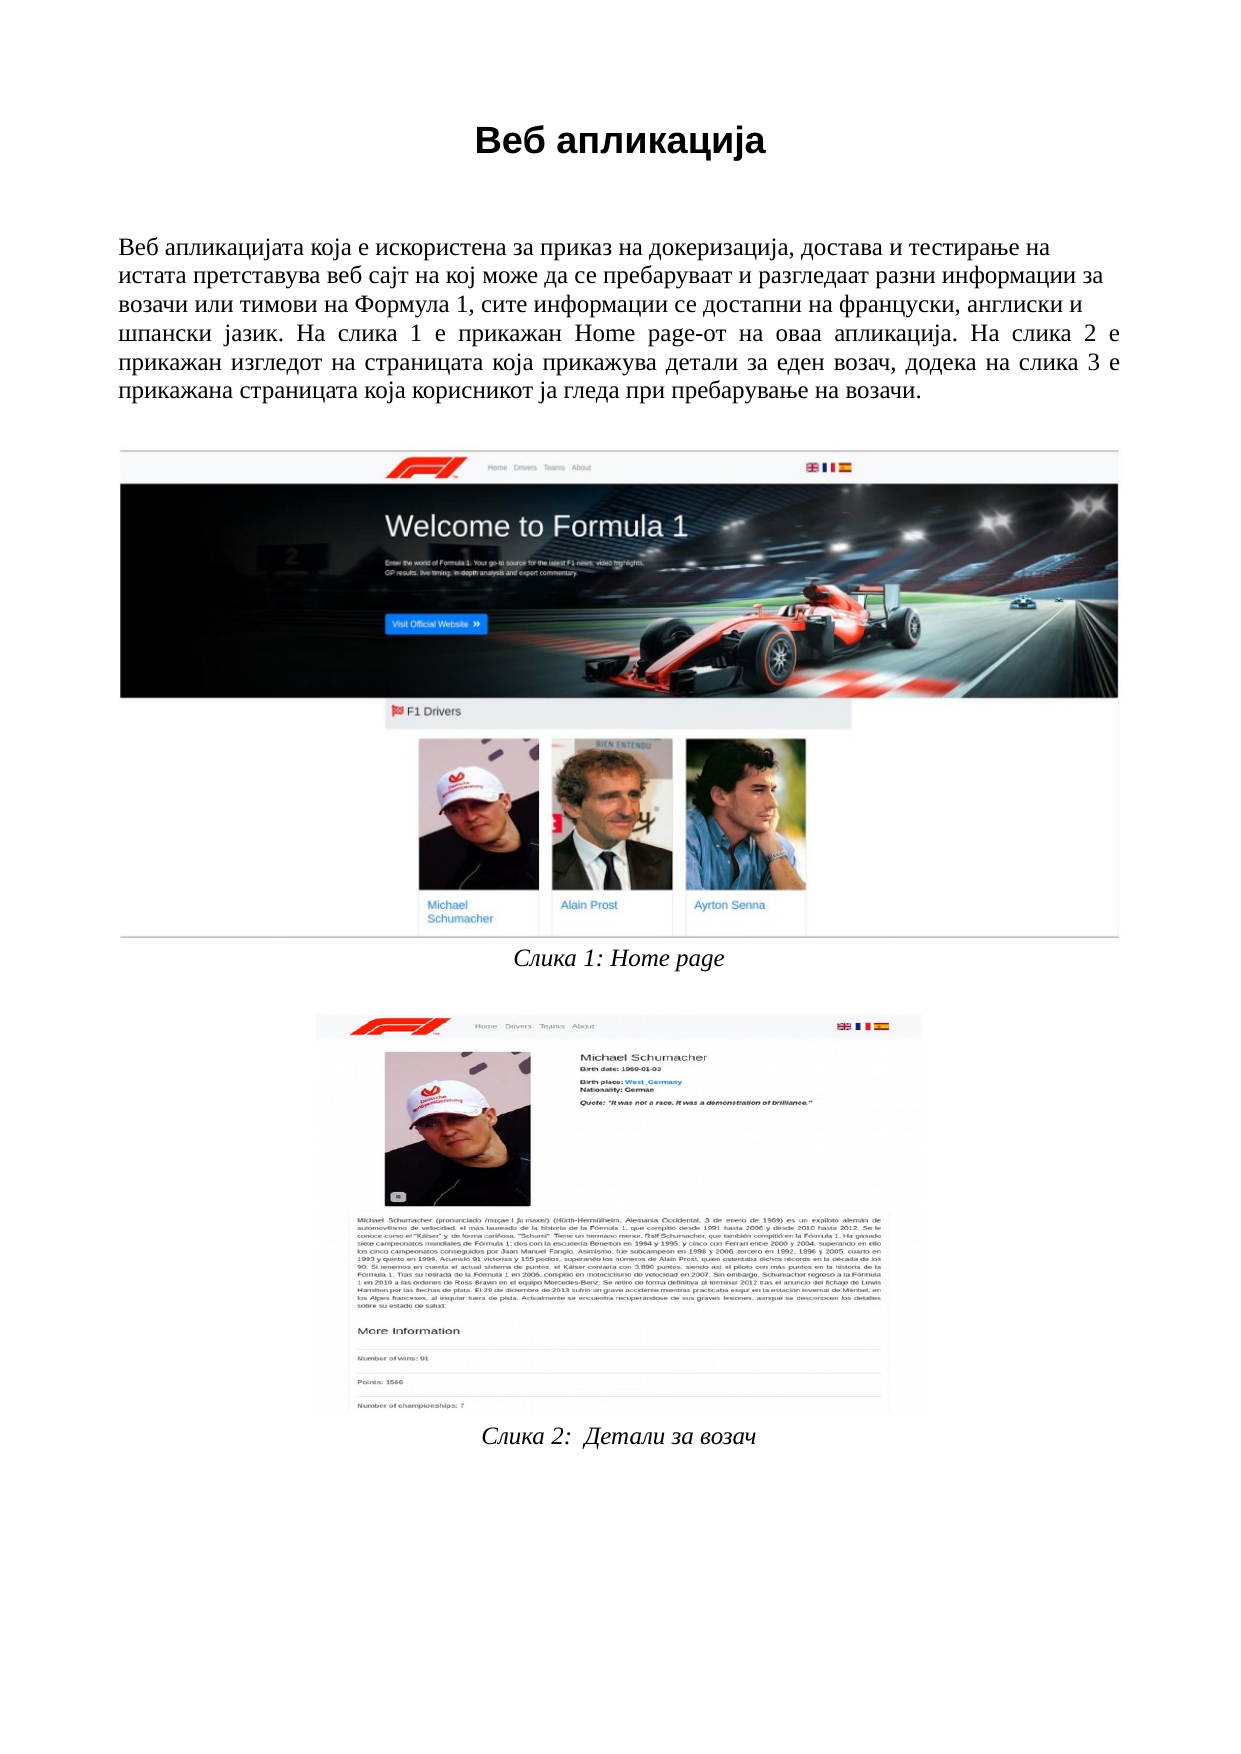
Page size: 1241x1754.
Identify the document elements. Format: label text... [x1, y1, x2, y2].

text Веб апликацијата која е искористена за приказ на докеризација, достава и тестирање на [118, 232, 1122, 261]
text Слика 2: Детали за возач [316, 1416, 924, 1450]
text Слика 1: Home page [118, 939, 1122, 972]
text возачи или тимови на Формула 1, сите информации се достапни на француски, англиски и [118, 289, 1122, 318]
picture [316, 1013, 924, 1416]
text истата претставува веб сајт на кој може да се пребаруваат и разгледаат разни информации за [118, 261, 1122, 289]
text шпански јазик. На слика 1 е прикажан Home page-от на оваа апликација. На слика 2 е прикажан изгледот на страницата која прикажува детали за еден возач, додека на слика 3 е прикажана страницата која корисникот ја гледа при пребарување на возачи. [118, 318, 1122, 404]
picture [118, 445, 1123, 939]
subtitle Веб апликација [118, 118, 1122, 162]
